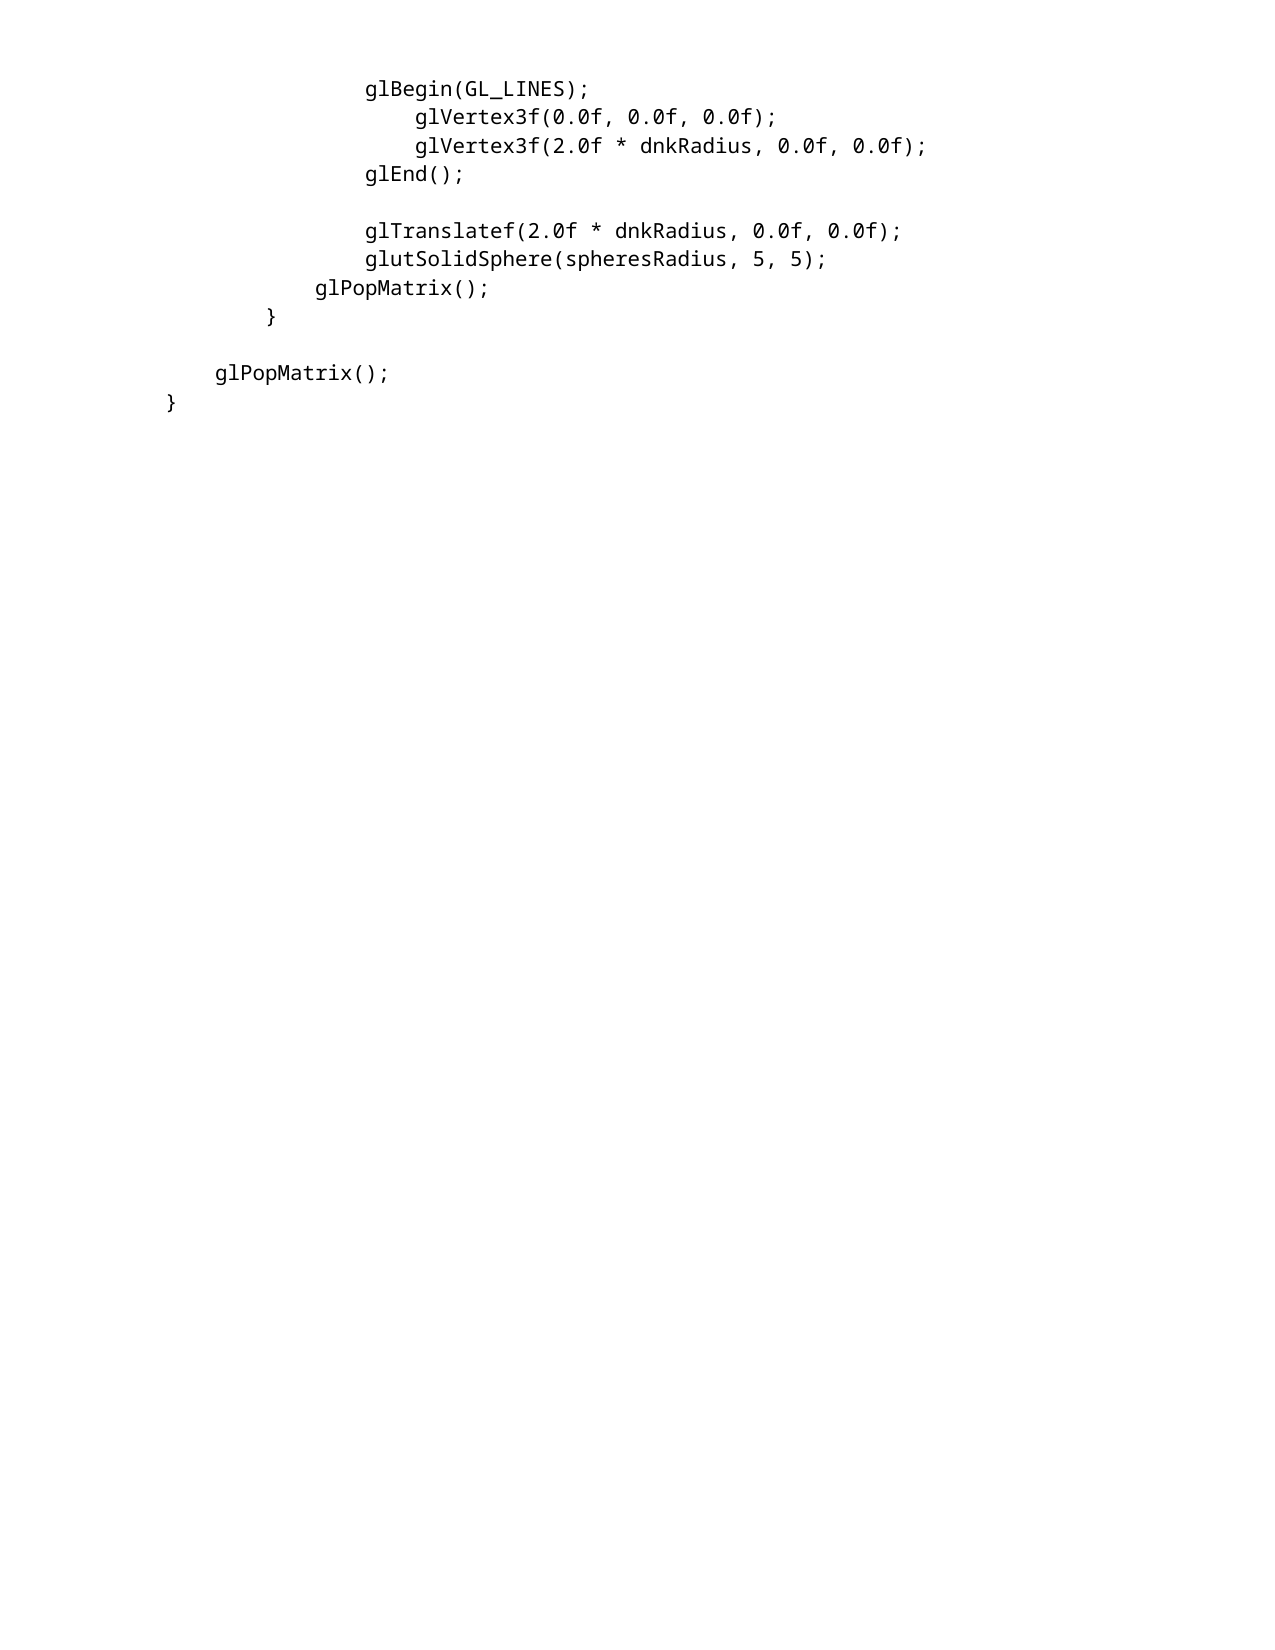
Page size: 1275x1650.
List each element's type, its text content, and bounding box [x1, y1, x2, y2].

text glVertex3f(0.0f, 0.0f, 0.0f); [102, 102, 1208, 131]
text glBegin(GL_LINES); [102, 74, 1208, 102]
text } [102, 301, 1208, 330]
text glPopMatrix(); [102, 358, 1208, 387]
text } [102, 387, 1208, 415]
text glutSolidSphere(spheresRadius, 5, 5); [102, 244, 1208, 273]
text glVertex3f(2.0f * dnkRadius, 0.0f, 0.0f); [102, 131, 1208, 159]
text glTranslatef(2.0f * dnkRadius, 0.0f, 0.0f); [102, 216, 1208, 244]
text glPopMatrix(); [102, 273, 1208, 301]
text glEnd(); [102, 159, 1208, 188]
